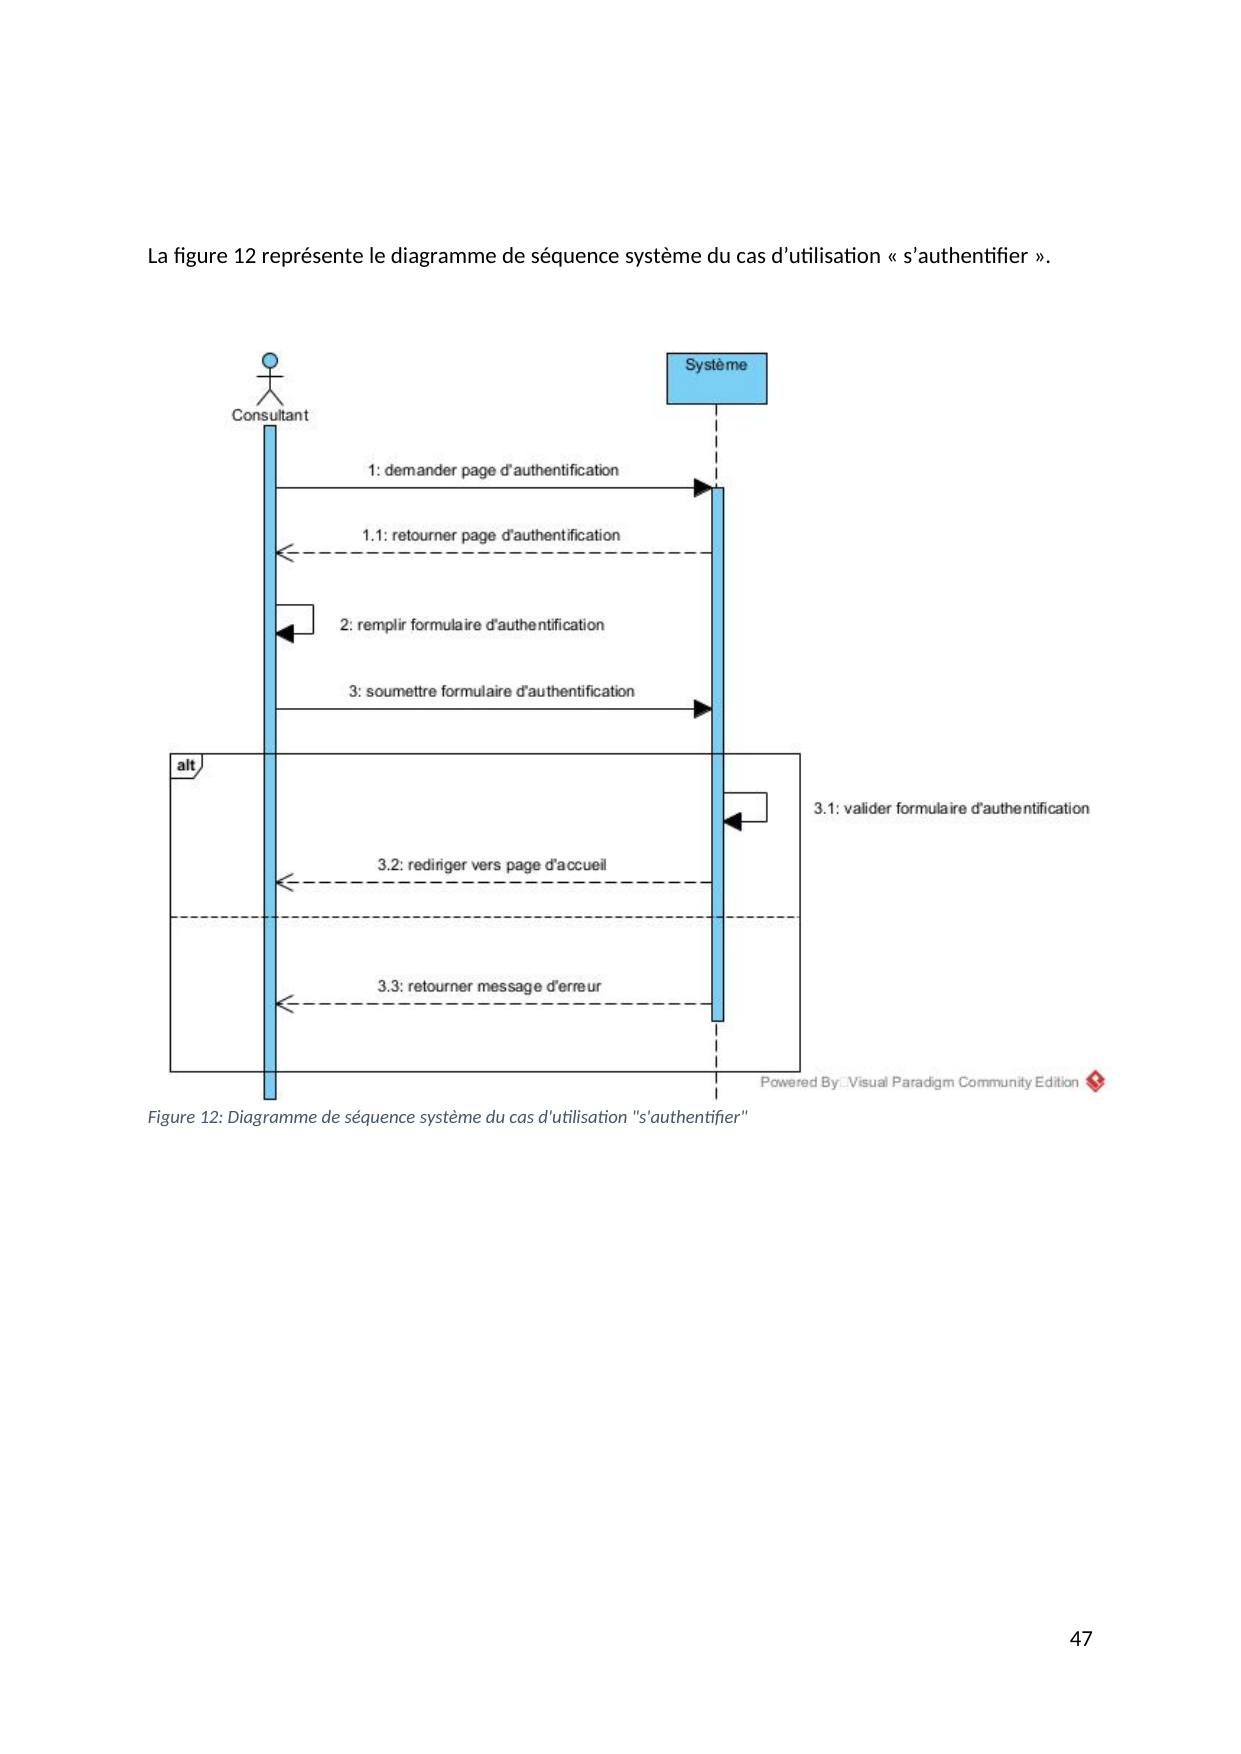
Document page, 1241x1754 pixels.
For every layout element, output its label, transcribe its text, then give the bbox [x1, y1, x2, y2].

text La figure 12 représente le diagramme de séquence système du cas d’utilisation « s’authentifier ». [148, 241, 1093, 269]
picture [167, 350, 1113, 1106]
text Figure 12: Diagramme de séquence système du cas d'utilisation "s'authentifier" [148, 427, 1093, 1128]
